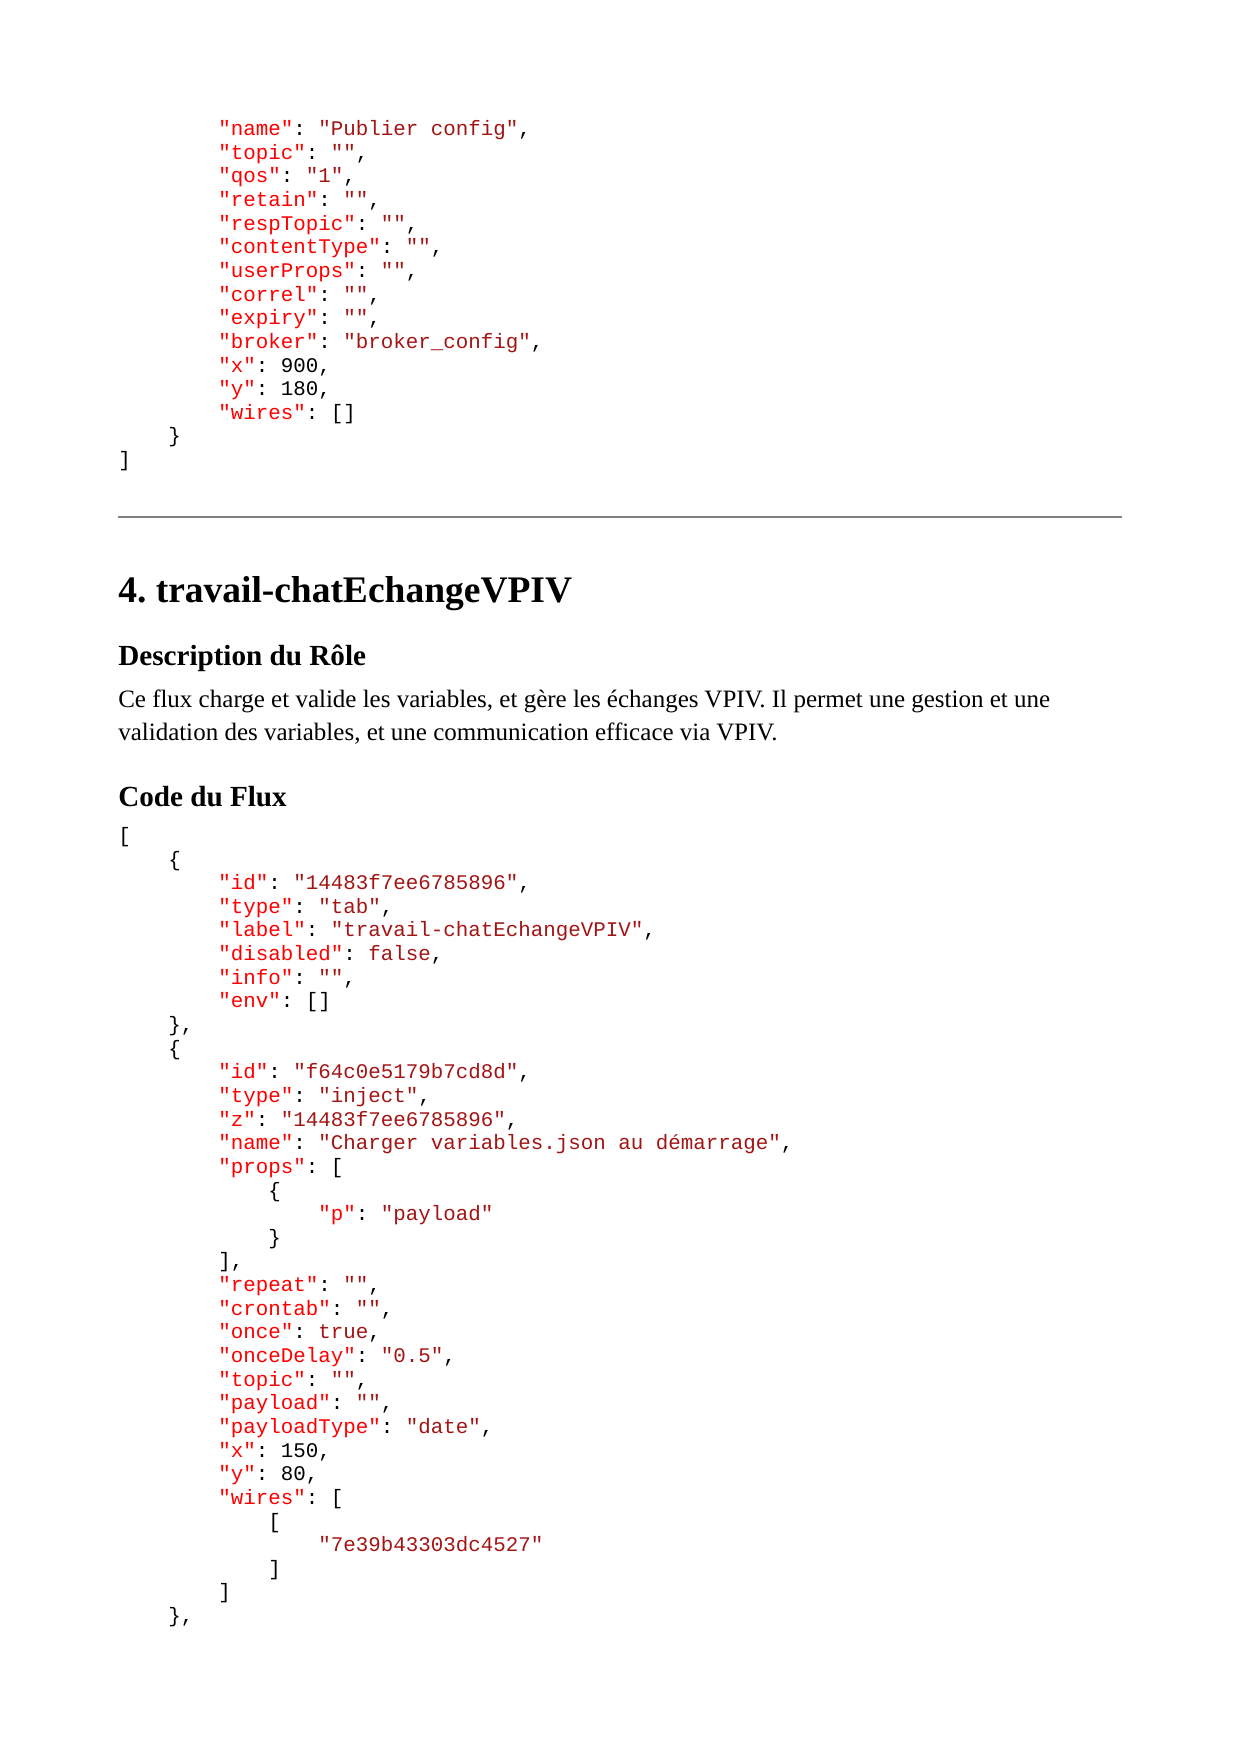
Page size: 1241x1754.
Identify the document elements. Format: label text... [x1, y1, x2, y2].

text "label": "travail-chatEchangeVPIV", [118, 919, 1122, 943]
text "payloadType": "date", [118, 1416, 1122, 1440]
text "contentType": "", [118, 236, 1122, 260]
text ], [118, 1251, 1122, 1274]
text "7e39b43303dc4527" [118, 1534, 1122, 1558]
text "broker": "broker_config", [118, 331, 1122, 354]
text "once": true, [118, 1321, 1122, 1345]
text "repeat": "", [118, 1274, 1122, 1298]
text "topic": "", [118, 142, 1122, 165]
text ] [118, 1582, 1122, 1605]
text [ [118, 825, 1122, 848]
text "env": [] [118, 990, 1122, 1014]
text "z": "14483f7ee6785896", [118, 1109, 1122, 1132]
text "correl": "", [118, 284, 1122, 307]
text }, [118, 1605, 1122, 1629]
text "x": 150, [118, 1440, 1122, 1463]
text "topic": "", [118, 1369, 1122, 1392]
text ] [118, 1558, 1122, 1582]
text [ [118, 1511, 1122, 1534]
text "qos": "1", [118, 165, 1122, 189]
text "id": "14483f7ee6785896", [118, 872, 1122, 896]
text } [118, 1227, 1122, 1251]
text "wires": [] [118, 402, 1122, 426]
text ] [118, 449, 1122, 473]
text "name": "Charger variables.json au démarrage", [118, 1132, 1122, 1156]
text "expiry": "", [118, 307, 1122, 331]
text "wires": [ [118, 1487, 1122, 1511]
text { [118, 848, 1122, 872]
text "type": "inject", [118, 1085, 1122, 1109]
text "name": "Publier config", [118, 118, 1122, 142]
text "onceDelay": "0.5", [118, 1345, 1122, 1369]
text "payload": "", [118, 1392, 1122, 1416]
text "disabled": false, [118, 943, 1122, 967]
text "props": [ [118, 1156, 1122, 1179]
text } [118, 426, 1122, 449]
text }, [118, 1014, 1122, 1038]
subtitle 4. travail-chatEchangeVPIV [118, 567, 1122, 611]
text Ce flux charge et valide les variables, et gère les échanges VPIV. Il permet une gestion et une validation des variables, et une communication efficace via VPIV. [118, 684, 1122, 745]
text "id": "f64c0e5179b7cd8d", [118, 1061, 1122, 1085]
text "retain": "", [118, 189, 1122, 213]
text "p": "payload" [118, 1203, 1122, 1227]
subtitle Description du Rôle [118, 638, 1122, 671]
text "info": "", [118, 967, 1122, 990]
text "crontab": "", [118, 1298, 1122, 1321]
subtitle Code du Flux [118, 779, 1122, 812]
text "type": "tab", [118, 896, 1122, 919]
text "x": 900, [118, 354, 1122, 378]
text { [118, 1038, 1122, 1061]
text "y": 180, [118, 378, 1122, 402]
text "userProps": "", [118, 260, 1122, 284]
text "respTopic": "", [118, 213, 1122, 236]
text { [118, 1179, 1122, 1203]
text "y": 80, [118, 1463, 1122, 1487]
